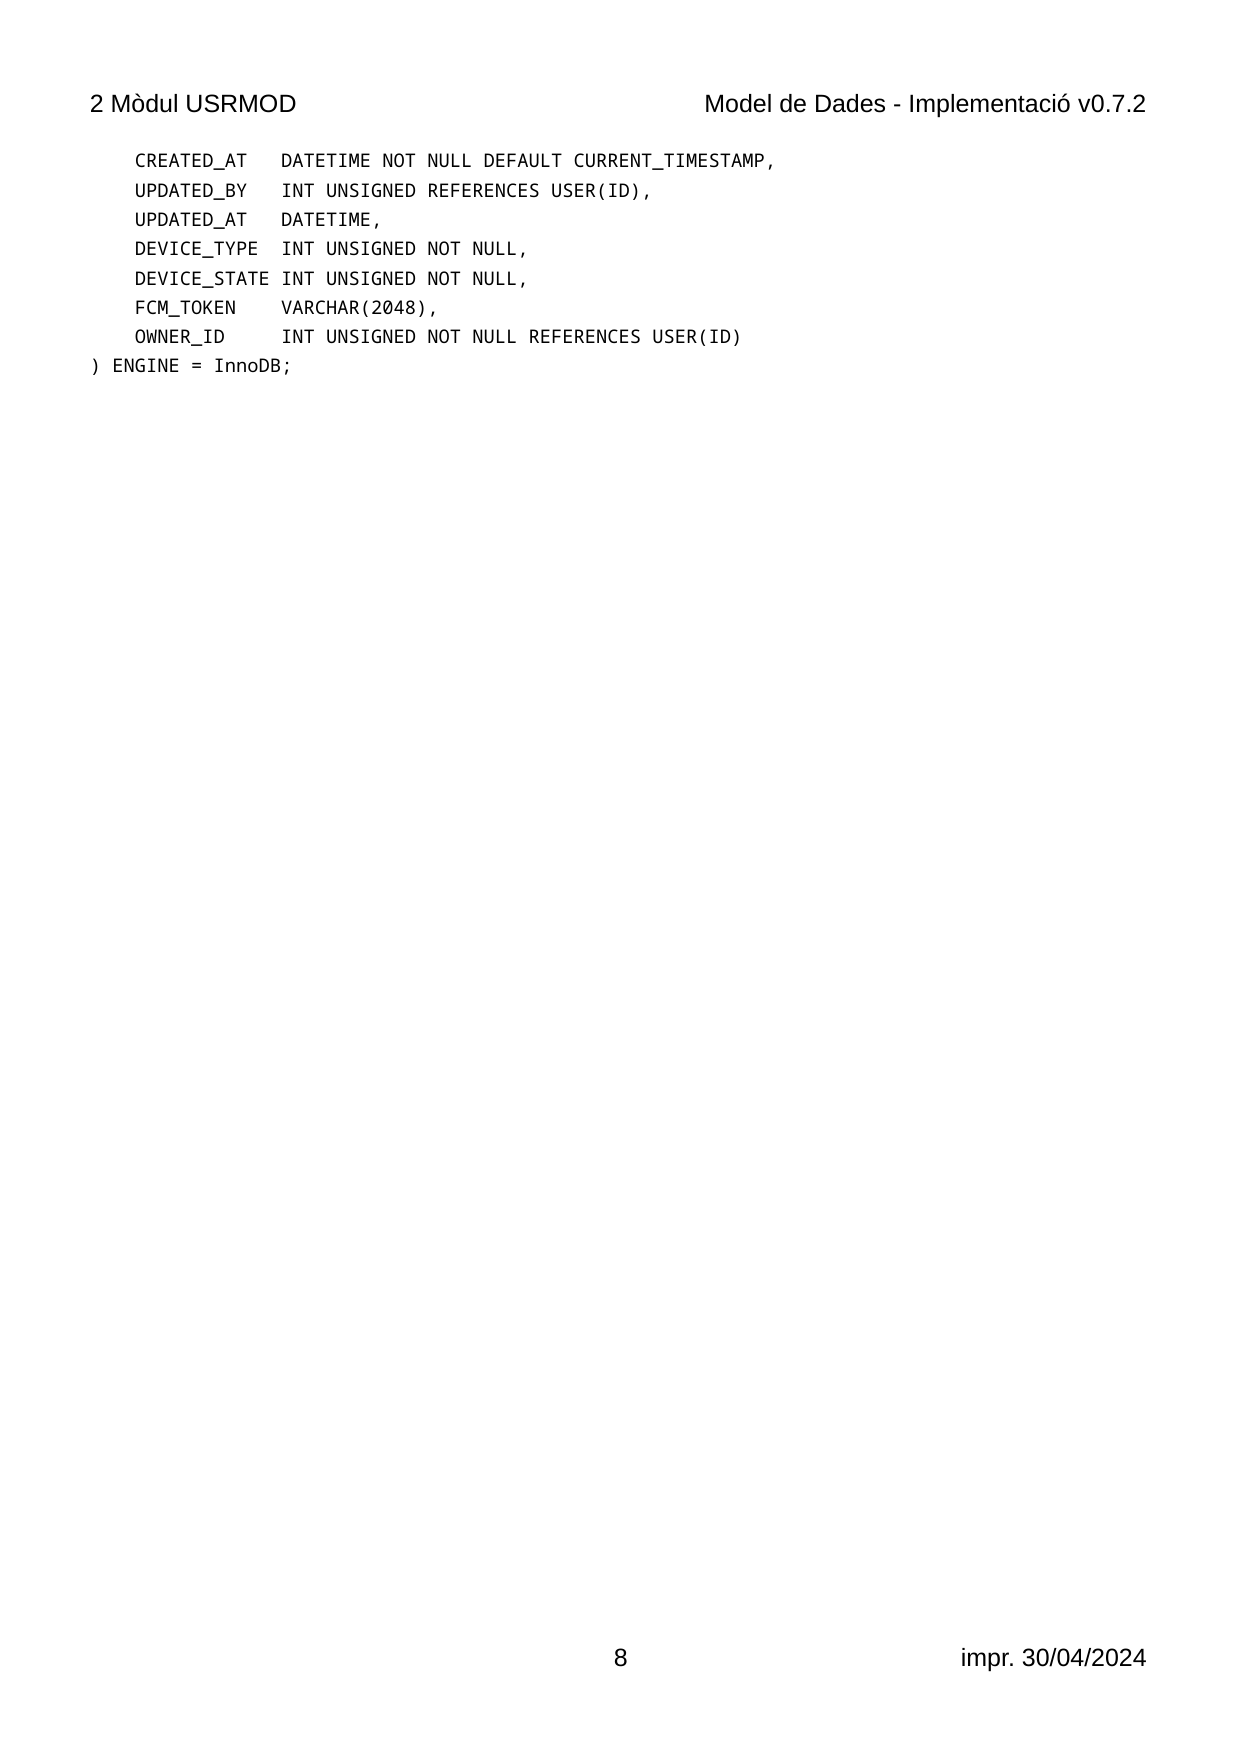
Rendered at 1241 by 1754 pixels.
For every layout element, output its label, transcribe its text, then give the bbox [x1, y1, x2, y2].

text UPDATED_AT DATETIME, [89, 206, 1146, 232]
text UPDATED_BY INT UNSIGNED REFERENCES USER(ID), [89, 177, 1146, 202]
text CREATED_AT DATETIME NOT NULL DEFAULT CURRENT_TIMESTAMP, [89, 148, 1146, 173]
text ) ENGINE = InnoDB; [89, 353, 1146, 378]
text DEVICE_STATE INT UNSIGNED NOT NULL, [89, 265, 1146, 290]
text FCM_TOKEN VARCHAR(2048), [89, 294, 1146, 319]
text DEVICE_TYPE INT UNSIGNED NOT NULL, [89, 236, 1146, 261]
text OWNER_ID INT UNSIGNED NOT NULL REFERENCES USER(ID) [89, 323, 1146, 349]
